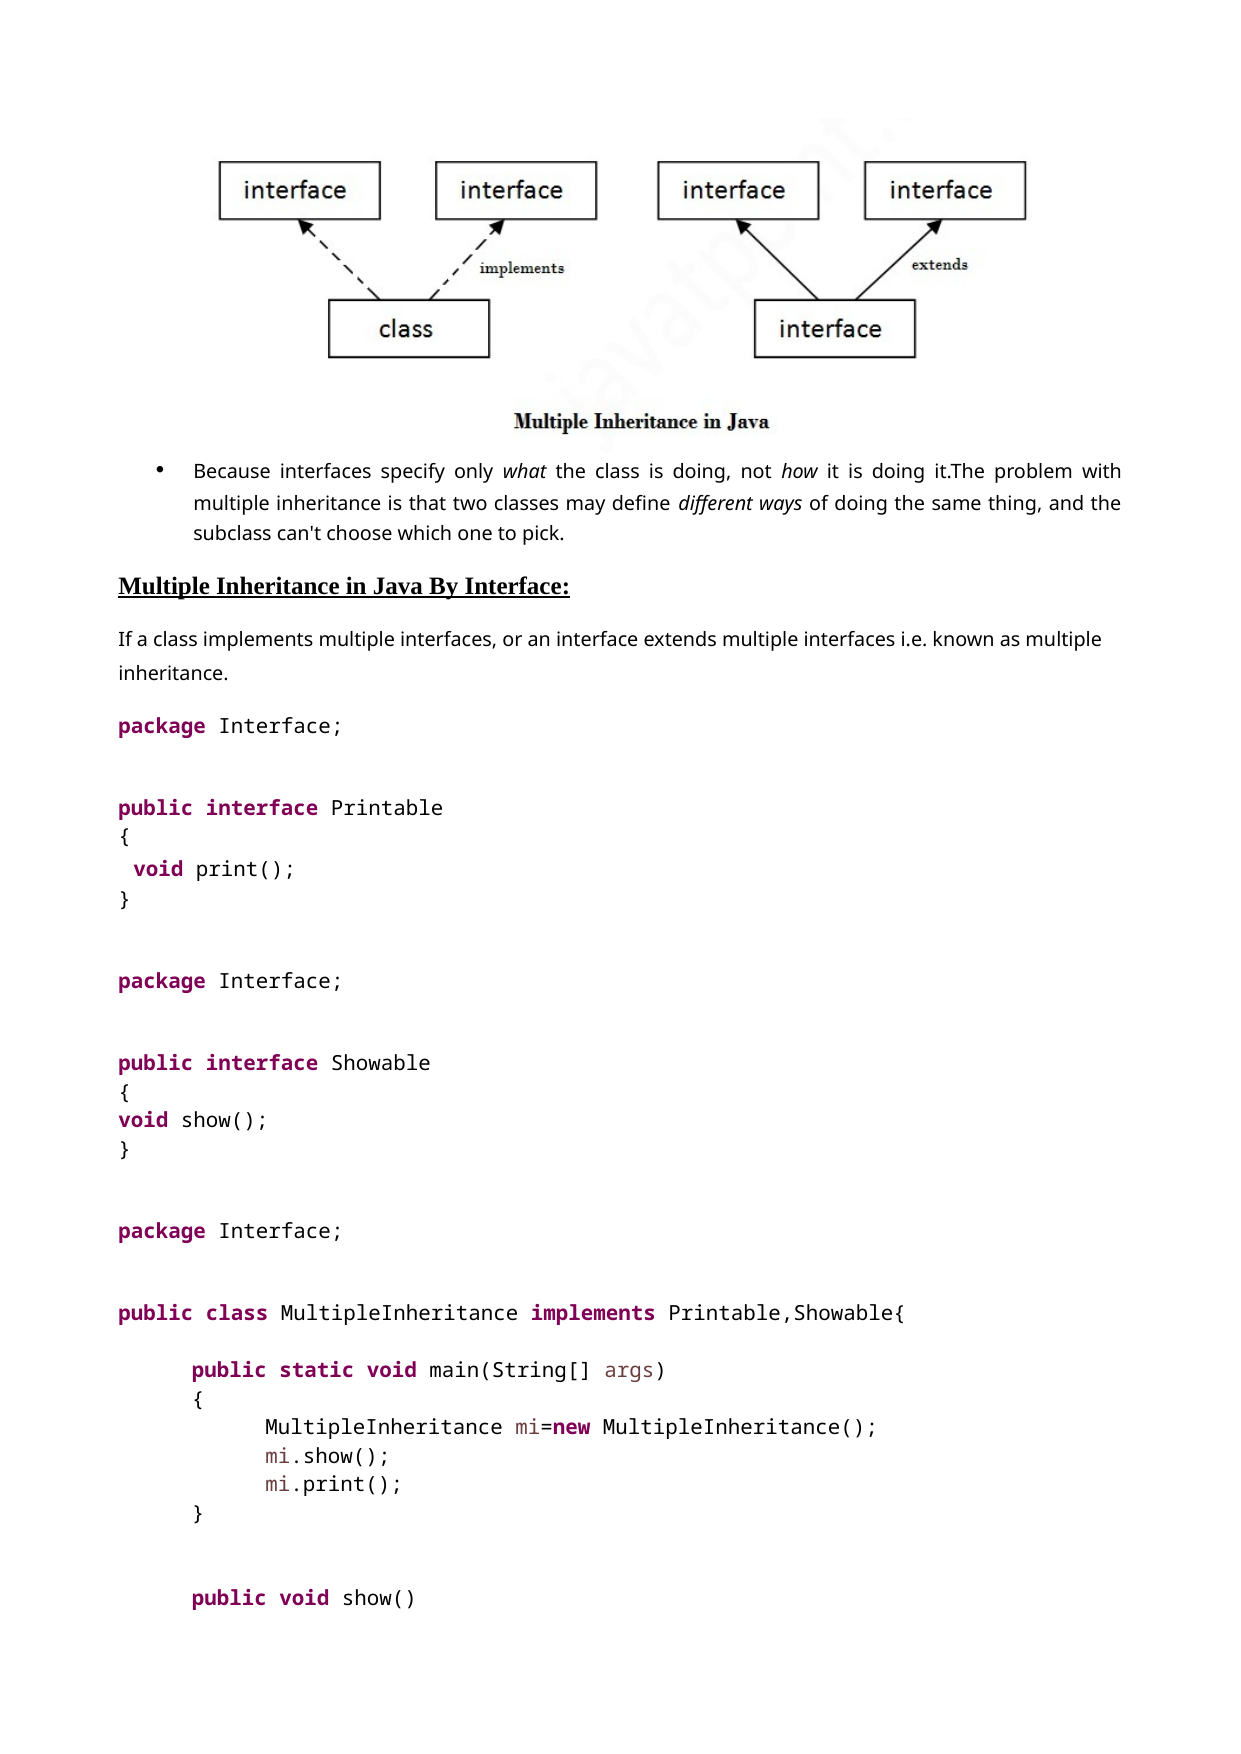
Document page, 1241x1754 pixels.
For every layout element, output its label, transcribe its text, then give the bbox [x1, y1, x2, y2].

text { [118, 1384, 1122, 1412]
picture [194, 118, 1046, 454]
text public interface Showable [118, 1048, 1122, 1077]
text package Interface; [118, 711, 1122, 739]
text public static void main(String[] args) [118, 1356, 1122, 1384]
text { [118, 822, 1122, 850]
text Multiple Inheritance in Java By Interface: [118, 571, 1122, 600]
list Because interfaces specify only what the class is doing, not how it is doing it.The problem with multiple inheritance is that two classes may define different ways of doing the same thing, and the subclass can't choose which one to pick. [156, 118, 1122, 547]
text void show(); [118, 1105, 1122, 1134]
text } [118, 1134, 1122, 1162]
text public interface Printable [118, 793, 1122, 822]
text MultipleInheritance mi=new MultipleInheritance(); [118, 1412, 1122, 1441]
text public class MultipleInheritance implements Printable,Showable{ [118, 1298, 1122, 1327]
text package Interface; [118, 966, 1122, 995]
text public void show() [118, 1583, 1122, 1612]
text void print(); [118, 850, 1122, 884]
text } [118, 884, 1122, 912]
text If a class implements multiple interfaces, or an interface extends multiple interfaces i.e. known as multiple inheritance. [118, 625, 1122, 686]
text mi.print(); [118, 1469, 1122, 1498]
text } [118, 1498, 1122, 1526]
text mi.show(); [118, 1441, 1122, 1469]
text package Interface; [118, 1216, 1122, 1244]
text { [118, 1077, 1122, 1105]
